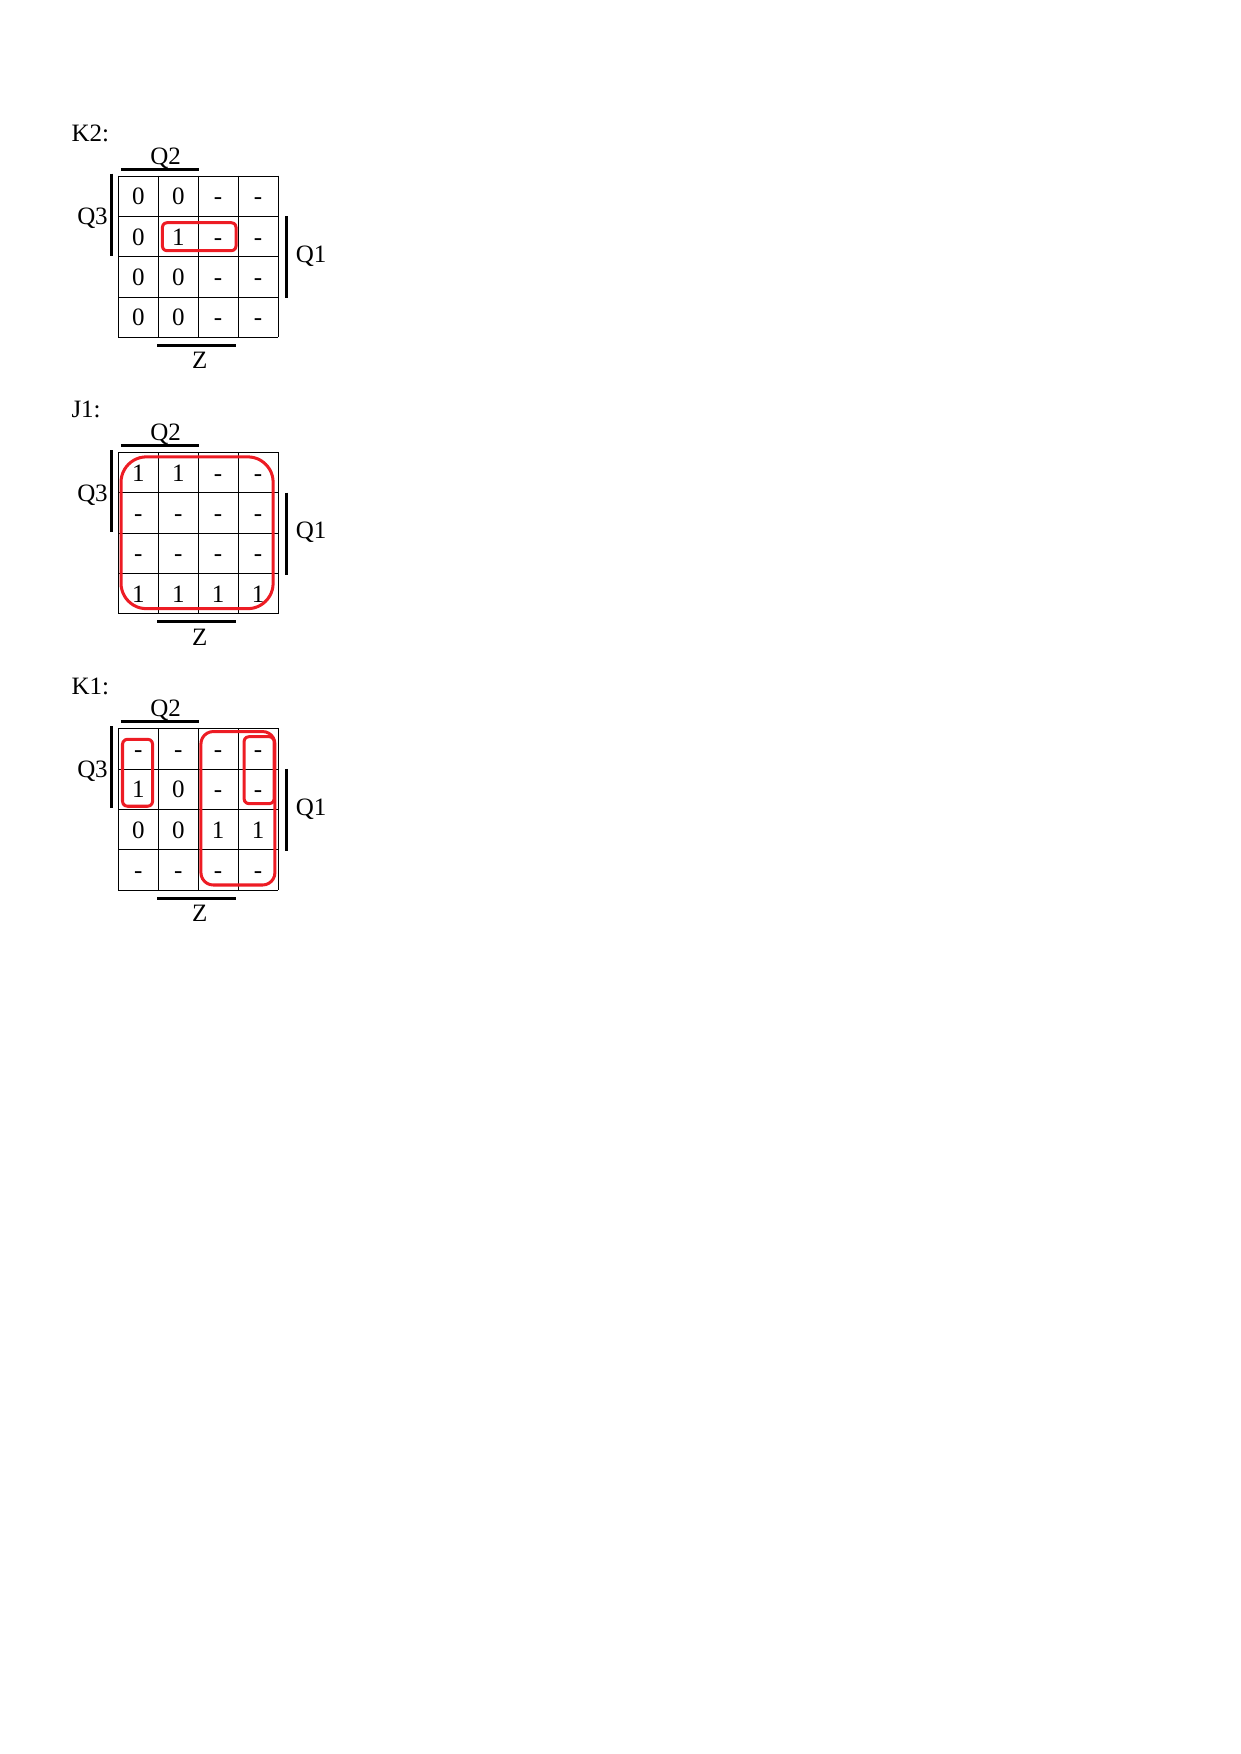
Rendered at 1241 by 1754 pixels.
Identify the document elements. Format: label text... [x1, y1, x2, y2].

text K1: [71, 671, 1122, 699]
table_cell 1 [159, 217, 198, 256]
table_cell 1 [239, 810, 273, 849]
table_header 0 [159, 177, 198, 216]
table_cell - [199, 298, 238, 337]
table_header 1 [119, 453, 158, 477]
table_header - [239, 729, 278, 769]
table_header - [239, 459, 271, 492]
table_header - [125, 741, 151, 769]
table_header 0 [119, 177, 158, 216]
table_cell - [199, 877, 238, 889]
table_cell - [239, 298, 278, 337]
table_header - [159, 729, 198, 769]
table_cell - [203, 770, 238, 809]
text K2: [71, 118, 1122, 147]
table_header 1 [159, 459, 198, 492]
table_header - [239, 177, 278, 216]
table_cell 1 [203, 810, 238, 849]
table_cell 1 [239, 574, 278, 613]
table_cell - [239, 534, 271, 573]
table_cell 0 [159, 298, 198, 337]
table_cell 0 [119, 810, 158, 849]
table_header - [199, 459, 238, 492]
table_cell 1 [119, 589, 158, 613]
table_cell 0 [159, 257, 198, 297]
table_cell - [239, 770, 273, 809]
table_cell 1 [199, 574, 238, 607]
table_cell - [159, 493, 198, 533]
table_cell - [199, 217, 238, 225]
table_cell - [199, 225, 234, 249]
table_cell - [159, 850, 198, 889]
table_cell - [199, 534, 238, 573]
table_cell - [246, 770, 272, 802]
table_header - [239, 734, 266, 769]
table_cell - [199, 493, 238, 533]
table_cell - [239, 257, 278, 297]
table_cell 0 [159, 770, 198, 809]
table_cell 0 [119, 298, 158, 337]
table_cell - [239, 850, 273, 883]
table_cell - [199, 249, 238, 256]
text J1: [71, 394, 1122, 423]
table_header - [246, 739, 272, 769]
table_cell - [239, 850, 278, 889]
table_cell 0 [119, 217, 158, 256]
table_cell - [203, 850, 238, 883]
table_cell - [239, 217, 278, 256]
table_cell - [159, 534, 198, 573]
table_cell 1 [159, 574, 198, 607]
table_cell 0 [119, 257, 158, 297]
table_cell - [119, 850, 158, 889]
table_cell 0 [159, 810, 198, 849]
table_cell 1 [123, 574, 158, 607]
table_header - [199, 729, 238, 739]
table_header - [119, 729, 158, 769]
table_cell - [199, 257, 238, 297]
table_header - [199, 177, 238, 216]
table_cell 1 [119, 770, 158, 809]
table_header - [203, 734, 238, 769]
table_cell - [123, 534, 158, 573]
table_header - [239, 453, 278, 492]
table_cell - [123, 493, 158, 533]
table_header 1 [123, 459, 158, 492]
table_cell - [239, 493, 271, 533]
